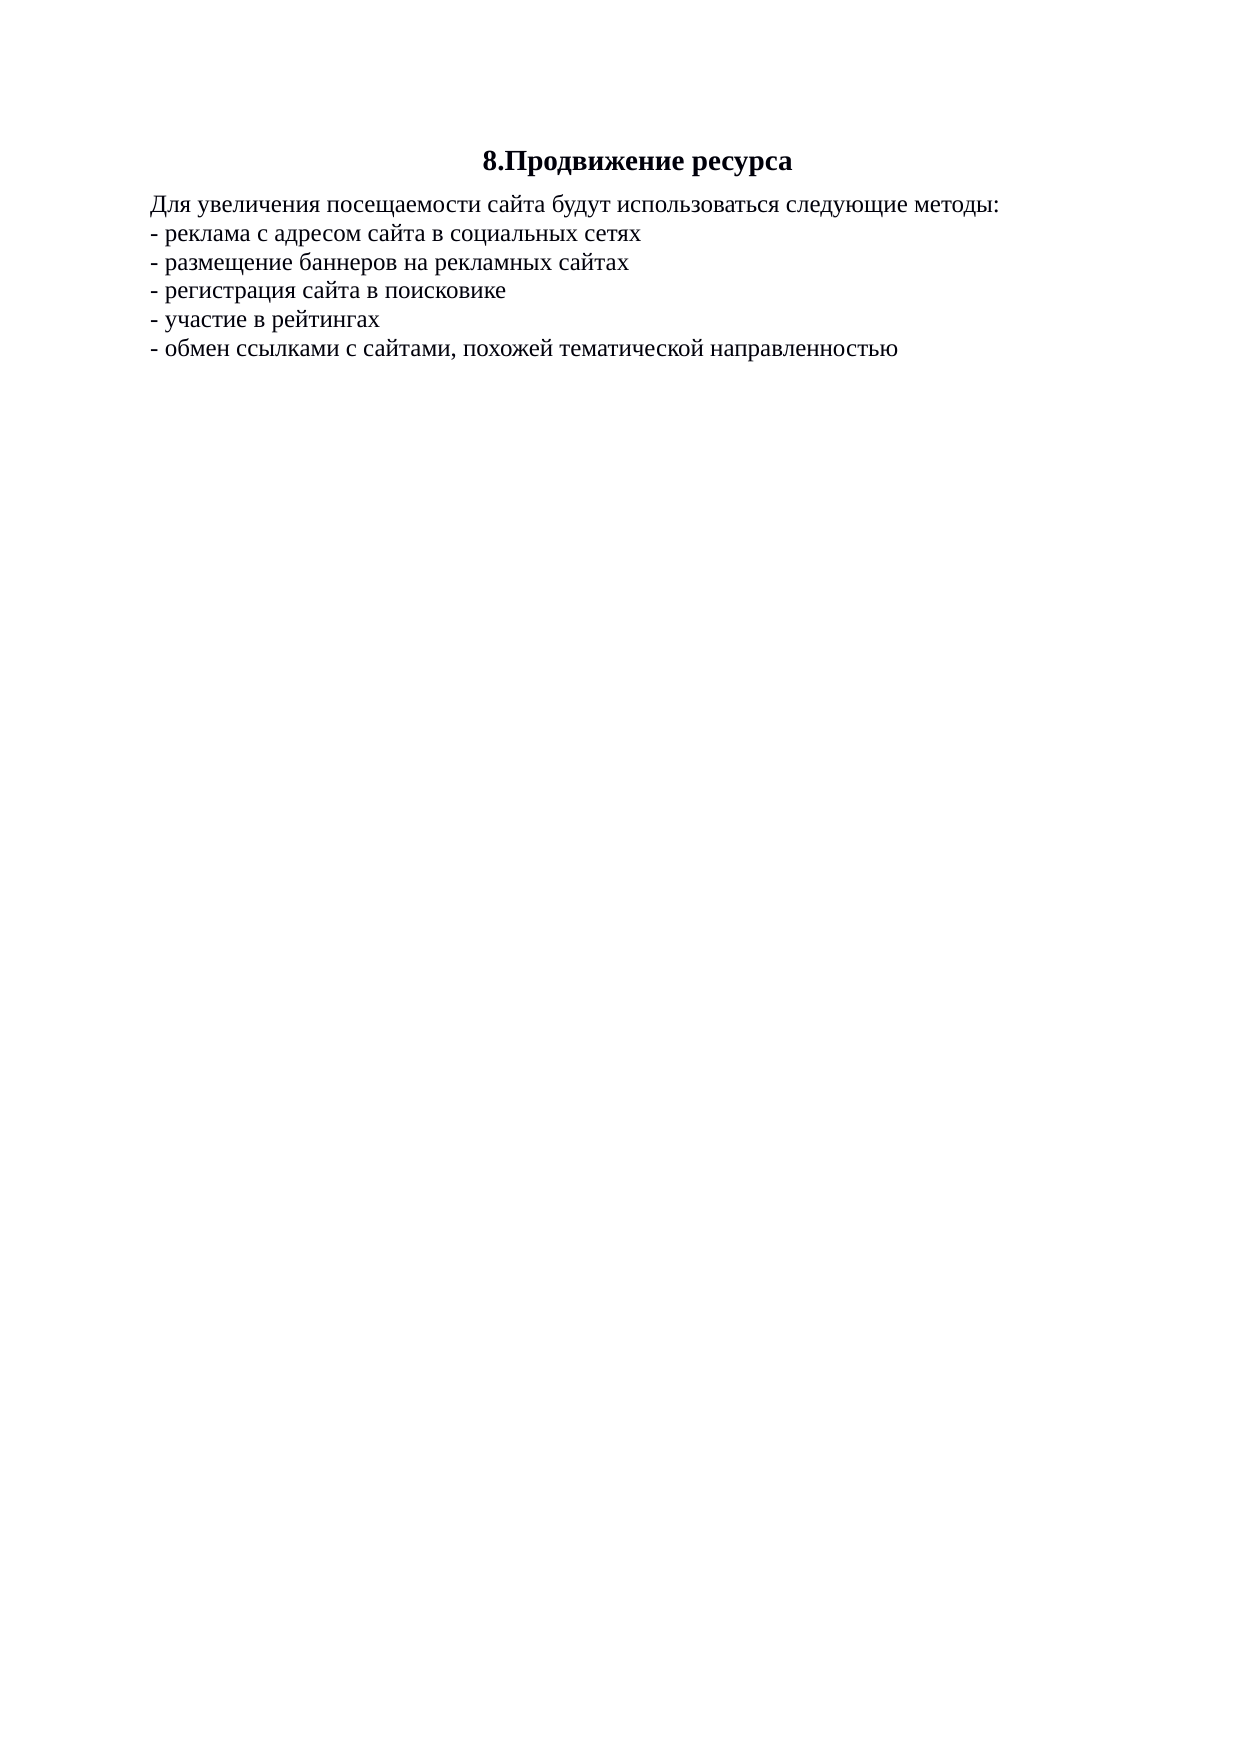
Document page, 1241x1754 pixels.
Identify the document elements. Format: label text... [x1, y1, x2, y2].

text - реклама с адресом сайта в социальных сетях [150, 218, 1125, 247]
text - размещение баннеров на рекламных сайтах [150, 247, 1125, 275]
text - обмен ссылками с сайтами, похожей тематической направленностью [150, 333, 1125, 362]
text Для увеличения посещаемости сайта будут использоваться следующие методы: [150, 189, 1125, 218]
subtitle 8.Продвижение ресурса [150, 143, 1125, 177]
text - регистрация сайта в поисковике [150, 275, 1125, 304]
text - участие в рейтингах [150, 304, 1125, 333]
